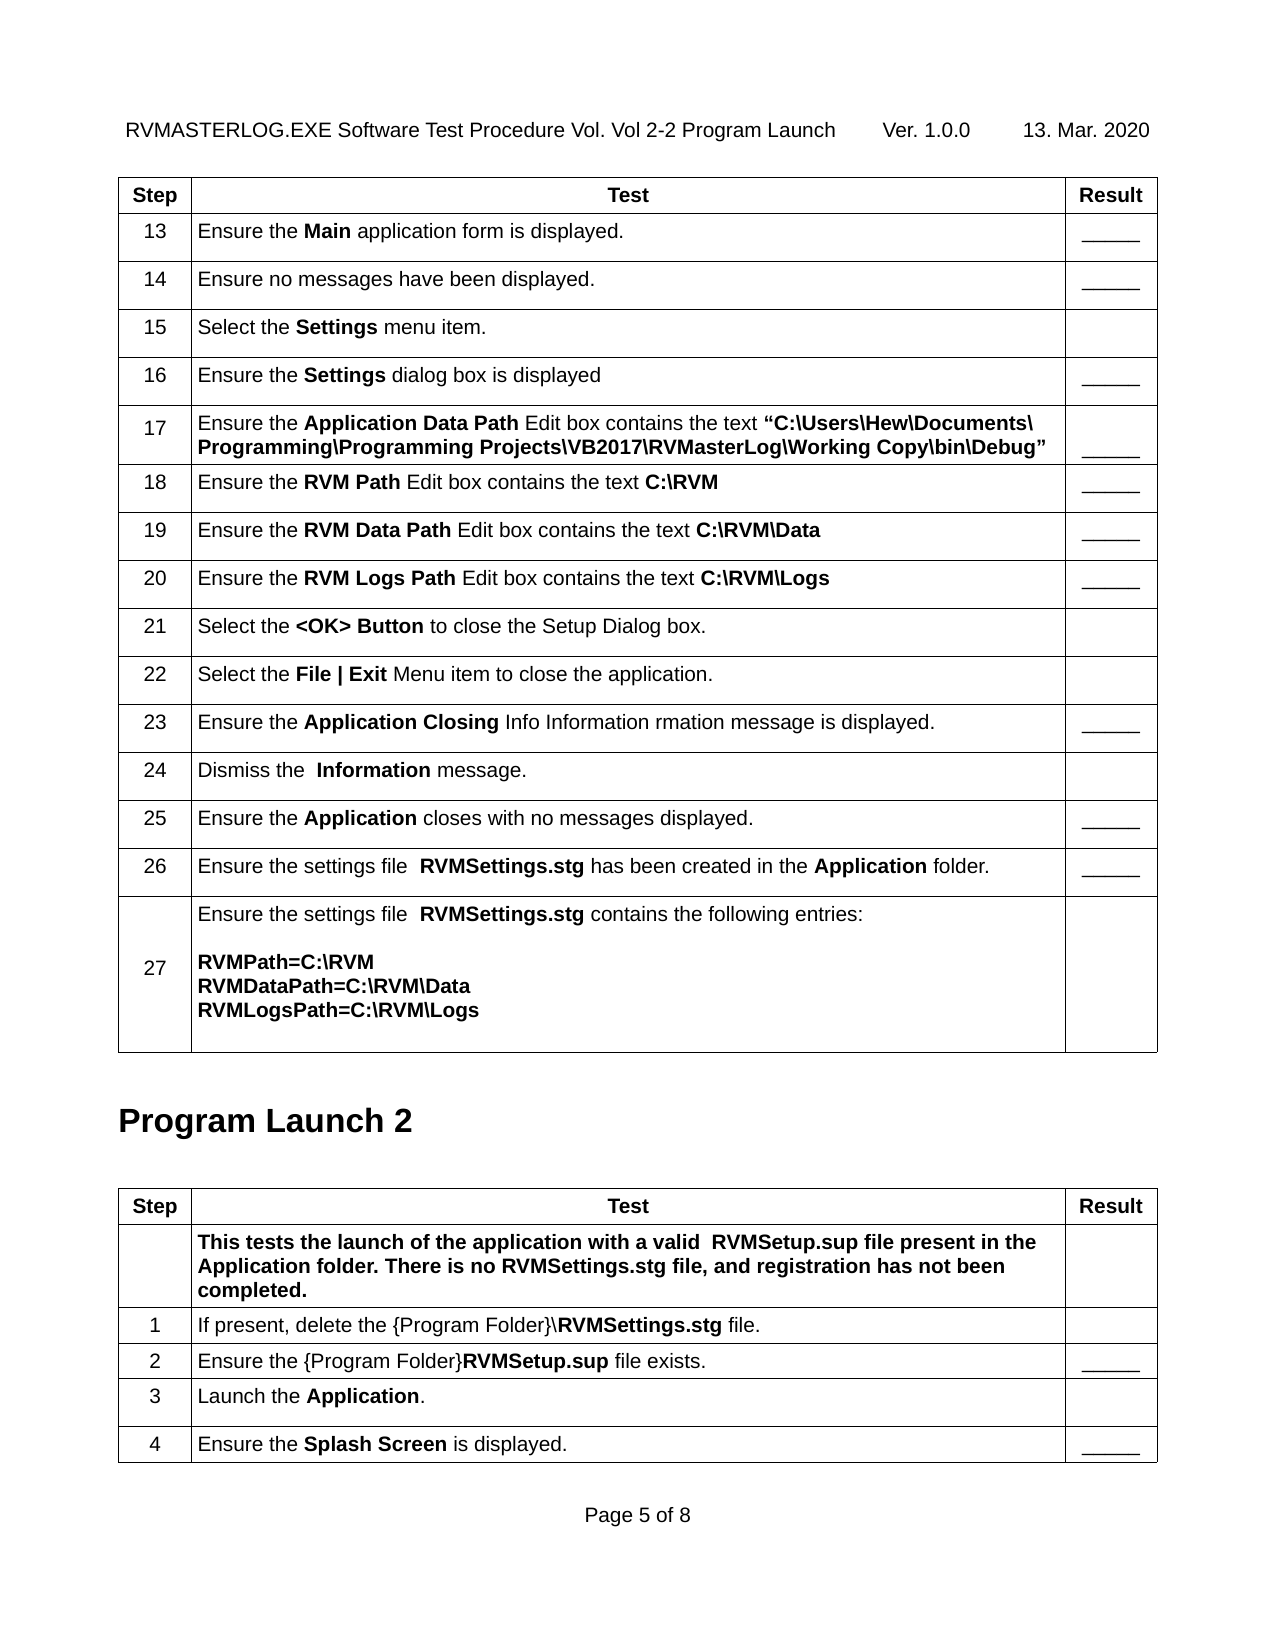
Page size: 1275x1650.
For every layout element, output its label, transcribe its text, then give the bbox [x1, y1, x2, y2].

table_cell 15 [119, 310, 191, 357]
table_cell 20 [119, 561, 191, 608]
table_cell _____ [1066, 214, 1157, 261]
table_header Result [1066, 1189, 1157, 1224]
table_cell 23 [119, 705, 191, 752]
table_cell _____ [1066, 1427, 1157, 1462]
table_cell _____ [1066, 406, 1157, 464]
table_cell [1066, 609, 1157, 656]
table_cell Ensure the RVM Data Path Edit box contains the text C:\RVM\Data [192, 513, 1065, 560]
table_cell Ensure the Settings dialog box is displayed [192, 358, 1065, 405]
table_cell _____ [1066, 561, 1157, 608]
table_cell 27 [119, 897, 191, 1052]
table_cell [1066, 657, 1157, 704]
table_cell Ensure the Splash Screen is displayed. [192, 1427, 1065, 1462]
table_cell _____ [1066, 1344, 1157, 1378]
table_cell Select the <OK> Button to close the Setup Dialog box. [192, 609, 1065, 656]
table_cell _____ [1066, 705, 1157, 752]
table_cell 25 [119, 801, 191, 848]
table_cell 13 [119, 214, 191, 261]
table_cell Ensure no messages have been displayed. [192, 262, 1065, 309]
table_cell Ensure the RVM Logs Path Edit box contains the text C:\RVM\Logs [192, 561, 1065, 608]
table_cell Ensure the Application closes with no messages displayed. [192, 801, 1065, 848]
table_cell _____ [1066, 513, 1157, 560]
table_cell _____ [1066, 358, 1157, 405]
table_cell This tests the launch of the application with a valid RVMSetup.sup file present in the Application folder. There is no RVMSettings.stg file, and registration has not been completed. [192, 1225, 1065, 1307]
subtitle Program Launch 2 [118, 1101, 1157, 1139]
table_header Test [192, 1189, 1065, 1224]
table_cell If present, delete the {Program Folder}\RVMSettings.stg file. [192, 1308, 1065, 1343]
table_cell Launch the Application. [192, 1379, 1065, 1426]
table_cell _____ [1066, 801, 1157, 848]
table_cell 24 [119, 753, 191, 800]
table_cell 1 [119, 1308, 191, 1343]
table_cell _____ [1066, 262, 1157, 309]
table_cell [1066, 753, 1157, 800]
table_header Step [119, 1189, 191, 1224]
table_cell 4 [119, 1427, 191, 1462]
table_header Step [119, 178, 191, 213]
table_cell [1066, 1379, 1157, 1426]
table_cell Ensure the settings file RVMSettings.stg contains the following entries: RVMPath=C:\RVM RVMDataPath=C:\RVM\Data RVMLogsPath=C:\RVM\Logs [192, 897, 1065, 1052]
table_cell [1066, 310, 1157, 357]
table_cell Ensure the Application Closing Info Information rmation message is displayed. [192, 705, 1065, 752]
table_cell 22 [119, 657, 191, 704]
table_cell [1066, 1225, 1157, 1307]
table_cell 18 [119, 465, 191, 512]
table_cell Ensure the Main application form is displayed. [192, 214, 1065, 261]
table_cell 21 [119, 609, 191, 656]
table_cell 2 [119, 1344, 191, 1378]
table_header Test [192, 178, 1065, 213]
table_cell _____ [1066, 465, 1157, 512]
table_cell 3 [119, 1379, 191, 1426]
table_cell Ensure the settings file RVMSettings.stg has been created in the Application folder. [192, 849, 1065, 896]
table_cell [1066, 1308, 1157, 1343]
table_cell Ensure the Application Data Path Edit box contains the text “C:\Users\Hew\Documents\Programming\Programming Projects\VB2017\RVMasterLog\Working Copy\bin\Debug” [192, 406, 1065, 464]
table_cell 19 [119, 513, 191, 560]
table_cell Select the Settings menu item. [192, 310, 1065, 357]
table_header Result [1066, 178, 1157, 213]
table_cell Dismiss the Information message. [192, 753, 1065, 800]
table_cell _____ [1066, 849, 1157, 896]
table_cell 14 [119, 262, 191, 309]
table_cell 17 [119, 406, 191, 464]
table_cell Ensure the {Program Folder}RVMSetup.sup file exists. [192, 1344, 1065, 1378]
table_cell [1066, 897, 1157, 1052]
table_cell 26 [119, 849, 191, 896]
table_cell [119, 1225, 191, 1307]
table_cell Select the File | Exit Menu item to close the application. [192, 657, 1065, 704]
table_cell Ensure the RVM Path Edit box contains the text C:\RVM [192, 465, 1065, 512]
table_cell 16 [119, 358, 191, 405]
